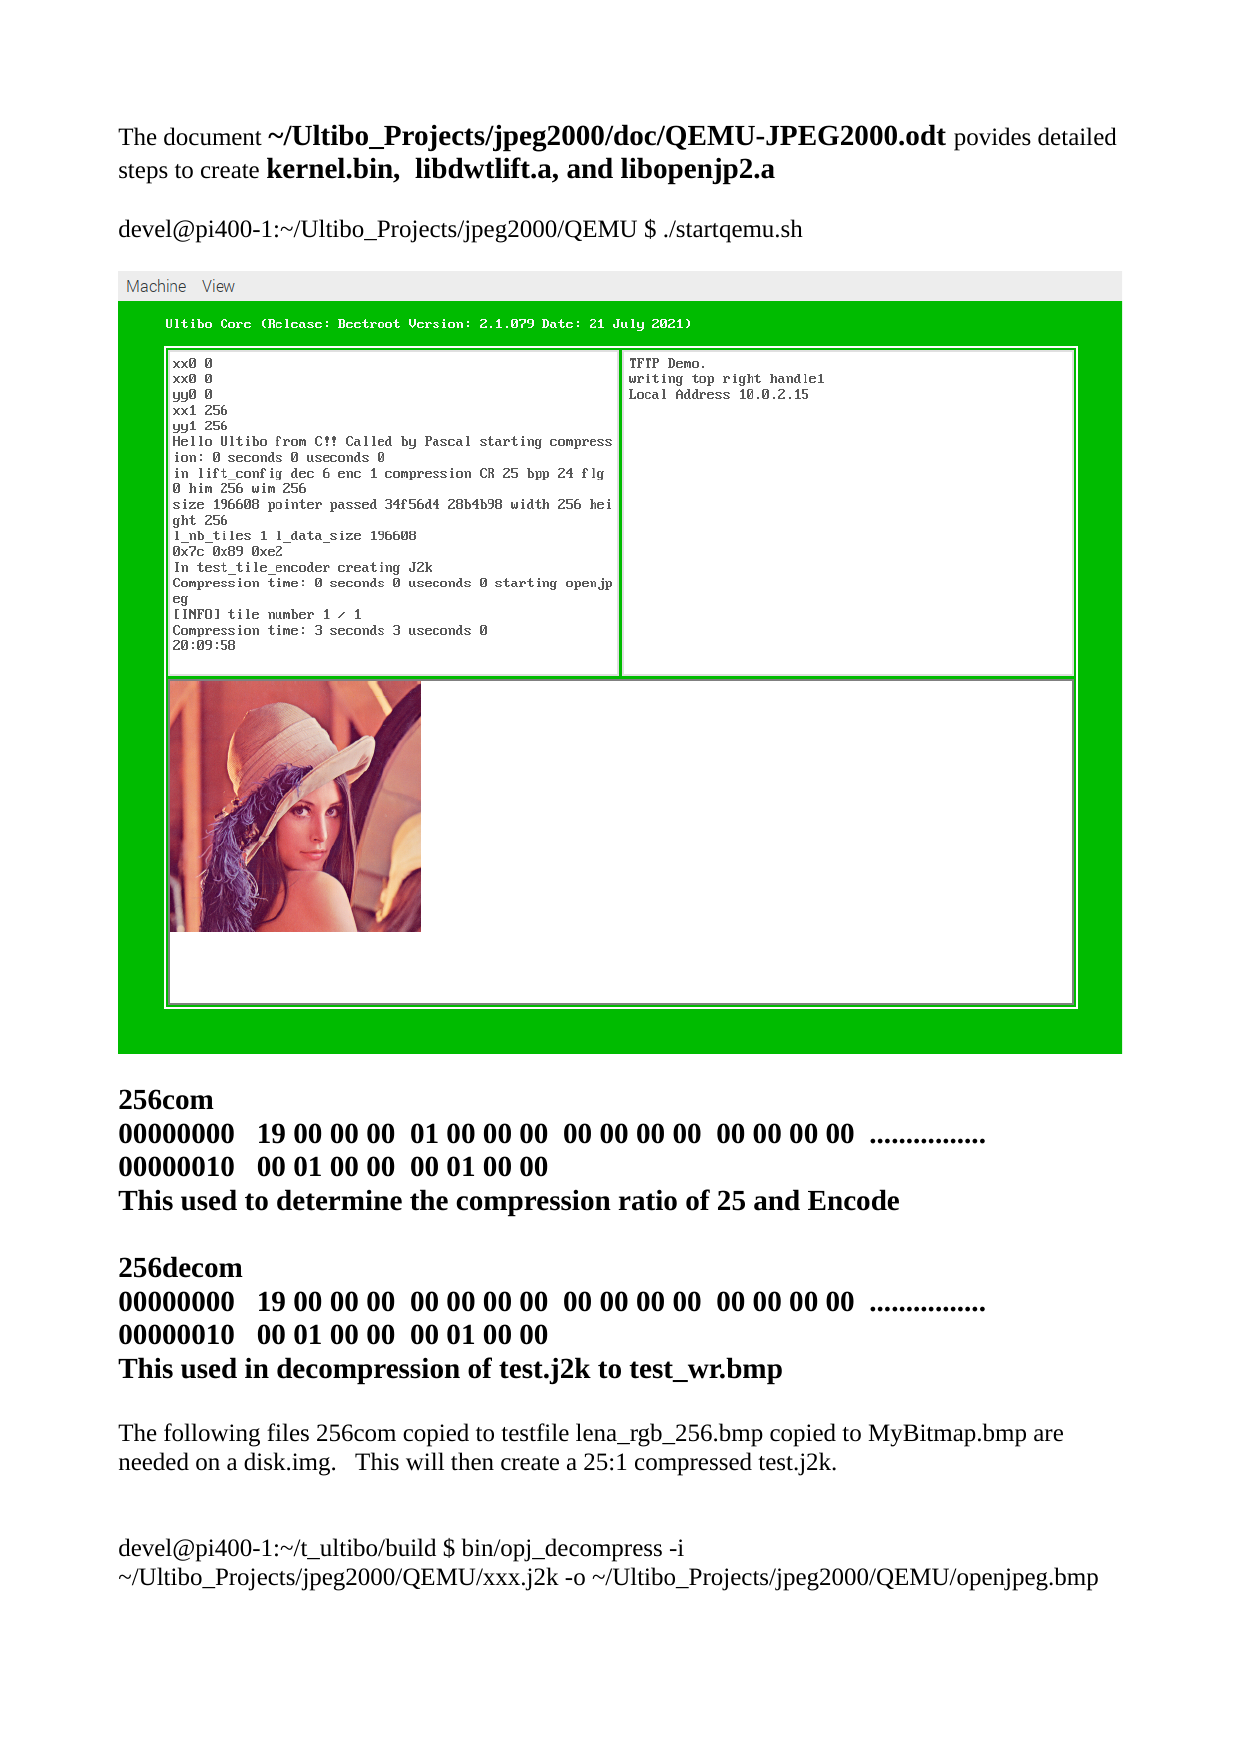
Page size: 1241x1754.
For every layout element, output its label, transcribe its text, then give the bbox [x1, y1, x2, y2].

text 00000010 00 01 00 00 00 01 00 00 [118, 1317, 1122, 1351]
text 00000000 19 00 00 00 01 00 00 00 00 00 00 00 00 00 00 00 ................ [118, 1116, 1122, 1149]
text 00000010 00 01 00 00 00 01 00 00 [118, 1149, 1122, 1183]
text 256decom [118, 1250, 1122, 1284]
text devel@pi400-1:~/Ultibo_Projects/jpeg2000/QEMU $ ./startqemu.sh [118, 214, 1122, 243]
text 256com [118, 1082, 1122, 1116]
picture [118, 271, 1123, 1054]
text devel@pi400-1:~/t_ultibo/build $ bin/opj_decompress -i ~/Ultibo_Projects/jpeg2000/QEMU/xxx.j2k -o ~/Ultibo_Projects/jpeg2000/QEMU/openjpeg.bmp [118, 1533, 1122, 1590]
text The following files 256com copied to testfile lena_rgb_256.bmp copied to MyBitmap.bmp are needed on a disk.img. This will then create a 25:1 compressed test.j2k. [118, 1418, 1122, 1475]
text The document ~/Ultibo_Projects/jpeg2000/doc/QEMU-JPEG2000.odt povides detailed steps to create kernel.bin, libdwtlift.a, and libopenjp2.a [118, 118, 1122, 185]
text 00000000 19 00 00 00 00 00 00 00 00 00 00 00 00 00 00 00 ................ [118, 1284, 1122, 1317]
text This used in decompression of test.j2k to test_wr.bmp [118, 1351, 1122, 1384]
text This used to determine the compression ratio of 25 and Encode [118, 1183, 1122, 1217]
